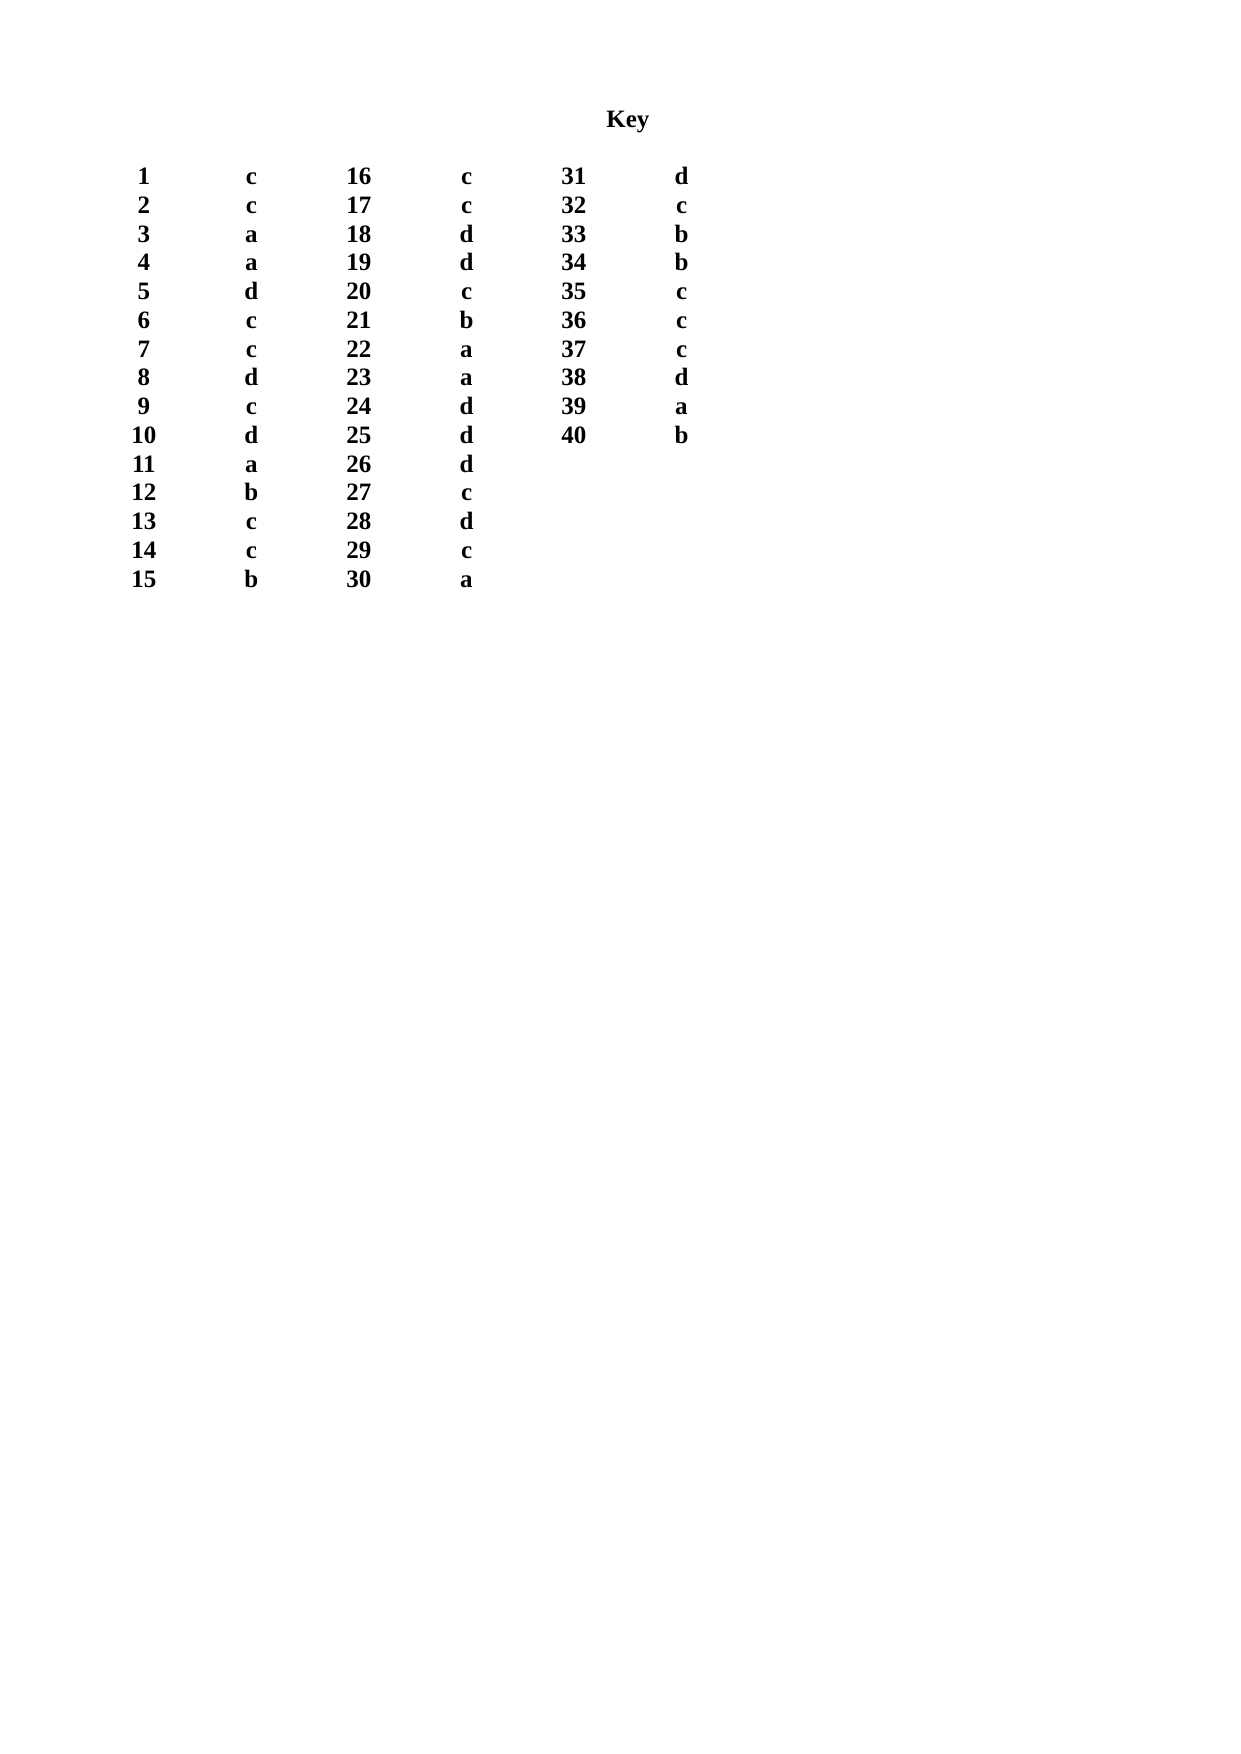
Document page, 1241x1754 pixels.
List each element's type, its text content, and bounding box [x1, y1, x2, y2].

table_cell 9 [90, 391, 197, 420]
table_cell d [198, 363, 305, 391]
table_cell [843, 248, 950, 276]
table_cell [1058, 219, 1165, 247]
table_cell [950, 535, 1058, 564]
table_cell [843, 190, 950, 219]
table_cell 34 [520, 248, 627, 276]
table_cell c [628, 305, 735, 334]
table_cell [735, 564, 842, 592]
table_cell 3 [90, 219, 197, 247]
table_cell d [413, 449, 520, 477]
table_cell [735, 449, 842, 477]
table_header d [628, 161, 735, 190]
table_cell [950, 449, 1058, 477]
table_cell [628, 449, 735, 477]
table_cell c [198, 535, 305, 564]
table_cell [950, 219, 1058, 247]
table_cell [1058, 248, 1165, 276]
table_cell 29 [305, 535, 412, 564]
table_cell 5 [90, 276, 197, 305]
table_cell [1058, 535, 1165, 564]
table_cell [735, 190, 842, 219]
table_cell b [198, 478, 305, 506]
table_cell 23 [305, 363, 412, 391]
table_cell 27 [305, 478, 412, 506]
table_cell [950, 506, 1058, 535]
table_cell c [198, 506, 305, 535]
table_header [843, 161, 950, 190]
table_header [950, 161, 1058, 190]
table_cell [520, 449, 627, 477]
table_header c [198, 161, 305, 190]
table_cell 10 [90, 420, 197, 449]
table_cell [520, 506, 627, 535]
table_cell [950, 305, 1058, 334]
table_cell 6 [90, 305, 197, 334]
table_cell [843, 564, 950, 592]
table_cell [735, 391, 842, 420]
table_cell [1058, 334, 1165, 362]
table_cell [950, 334, 1058, 362]
text Key [90, 104, 1165, 132]
table_cell c [628, 190, 735, 219]
table_cell [950, 190, 1058, 219]
table_cell 19 [305, 248, 412, 276]
table_cell [735, 506, 842, 535]
table_cell 35 [520, 276, 627, 305]
table_cell [1058, 276, 1165, 305]
table_cell 20 [305, 276, 412, 305]
table_cell 4 [90, 248, 197, 276]
table_cell [735, 363, 842, 391]
table_cell d [413, 219, 520, 247]
table_cell [628, 478, 735, 506]
table_cell 22 [305, 334, 412, 362]
table_cell b [413, 305, 520, 334]
table_cell [843, 449, 950, 477]
table_cell b [628, 248, 735, 276]
table_cell [950, 391, 1058, 420]
table_cell 14 [90, 535, 197, 564]
table_cell [950, 478, 1058, 506]
table_cell [843, 478, 950, 506]
table_cell d [413, 391, 520, 420]
table_cell a [198, 449, 305, 477]
table_cell [735, 420, 842, 449]
table_cell [1058, 449, 1165, 477]
table_cell 32 [520, 190, 627, 219]
table_header [735, 161, 842, 190]
table_cell [628, 535, 735, 564]
table_cell [735, 478, 842, 506]
table_cell a [413, 564, 520, 592]
table_cell c [413, 276, 520, 305]
table_cell d [413, 506, 520, 535]
table_cell [843, 219, 950, 247]
table_cell [1058, 190, 1165, 219]
table_cell a [413, 334, 520, 362]
table_cell [843, 535, 950, 564]
table_cell [1058, 478, 1165, 506]
table_cell [843, 305, 950, 334]
table_cell c [198, 190, 305, 219]
table_cell 15 [90, 564, 197, 592]
table_cell 33 [520, 219, 627, 247]
table_cell [950, 276, 1058, 305]
table_cell 8 [90, 363, 197, 391]
table_cell d [198, 276, 305, 305]
table_cell 26 [305, 449, 412, 477]
table_cell [735, 334, 842, 362]
table_cell [735, 305, 842, 334]
table_cell [843, 506, 950, 535]
table_cell [735, 248, 842, 276]
table_cell c [198, 391, 305, 420]
table_cell 18 [305, 219, 412, 247]
table_cell [628, 506, 735, 535]
table_cell 11 [90, 449, 197, 477]
table_cell c [198, 334, 305, 362]
table_cell c [628, 334, 735, 362]
table_cell c [413, 478, 520, 506]
table_cell [843, 276, 950, 305]
table_cell d [628, 363, 735, 391]
table_cell [520, 535, 627, 564]
table_header [1058, 161, 1165, 190]
table_cell 39 [520, 391, 627, 420]
table_cell 28 [305, 506, 412, 535]
table_cell 37 [520, 334, 627, 362]
table_cell b [628, 420, 735, 449]
table_cell a [413, 363, 520, 391]
table_cell 25 [305, 420, 412, 449]
table_cell b [628, 219, 735, 247]
table_cell 40 [520, 420, 627, 449]
table_cell 12 [90, 478, 197, 506]
table_cell 17 [305, 190, 412, 219]
table_cell [520, 478, 627, 506]
table_cell 38 [520, 363, 627, 391]
table_cell [950, 363, 1058, 391]
table_cell [520, 564, 627, 592]
table_cell [950, 248, 1058, 276]
table_cell [843, 420, 950, 449]
table_cell c [628, 276, 735, 305]
table_cell [735, 535, 842, 564]
table_cell 21 [305, 305, 412, 334]
table_cell 2 [90, 190, 197, 219]
table_cell b [198, 564, 305, 592]
table_cell a [628, 391, 735, 420]
table_cell [1058, 564, 1165, 592]
table_cell [950, 564, 1058, 592]
table_cell d [413, 248, 520, 276]
table_cell 13 [90, 506, 197, 535]
table_cell [628, 564, 735, 592]
table_header 31 [520, 161, 627, 190]
table_cell [843, 363, 950, 391]
table_cell [735, 219, 842, 247]
table_cell c [198, 305, 305, 334]
table_cell [735, 276, 842, 305]
table_cell [1058, 420, 1165, 449]
table_cell d [413, 420, 520, 449]
table_cell 36 [520, 305, 627, 334]
table_cell [950, 420, 1058, 449]
table_cell [1058, 506, 1165, 535]
table_cell [1058, 363, 1165, 391]
table_header 1 [90, 161, 197, 190]
table_cell [1058, 305, 1165, 334]
table_cell 7 [90, 334, 197, 362]
table_cell [843, 391, 950, 420]
table_cell a [198, 219, 305, 247]
table_header c [413, 161, 520, 190]
table_cell 24 [305, 391, 412, 420]
table_cell a [198, 248, 305, 276]
table_cell 30 [305, 564, 412, 592]
table_cell c [413, 535, 520, 564]
table_cell [843, 334, 950, 362]
table_cell c [413, 190, 520, 219]
table_header 16 [305, 161, 412, 190]
table_cell [1058, 391, 1165, 420]
table_cell d [198, 420, 305, 449]
